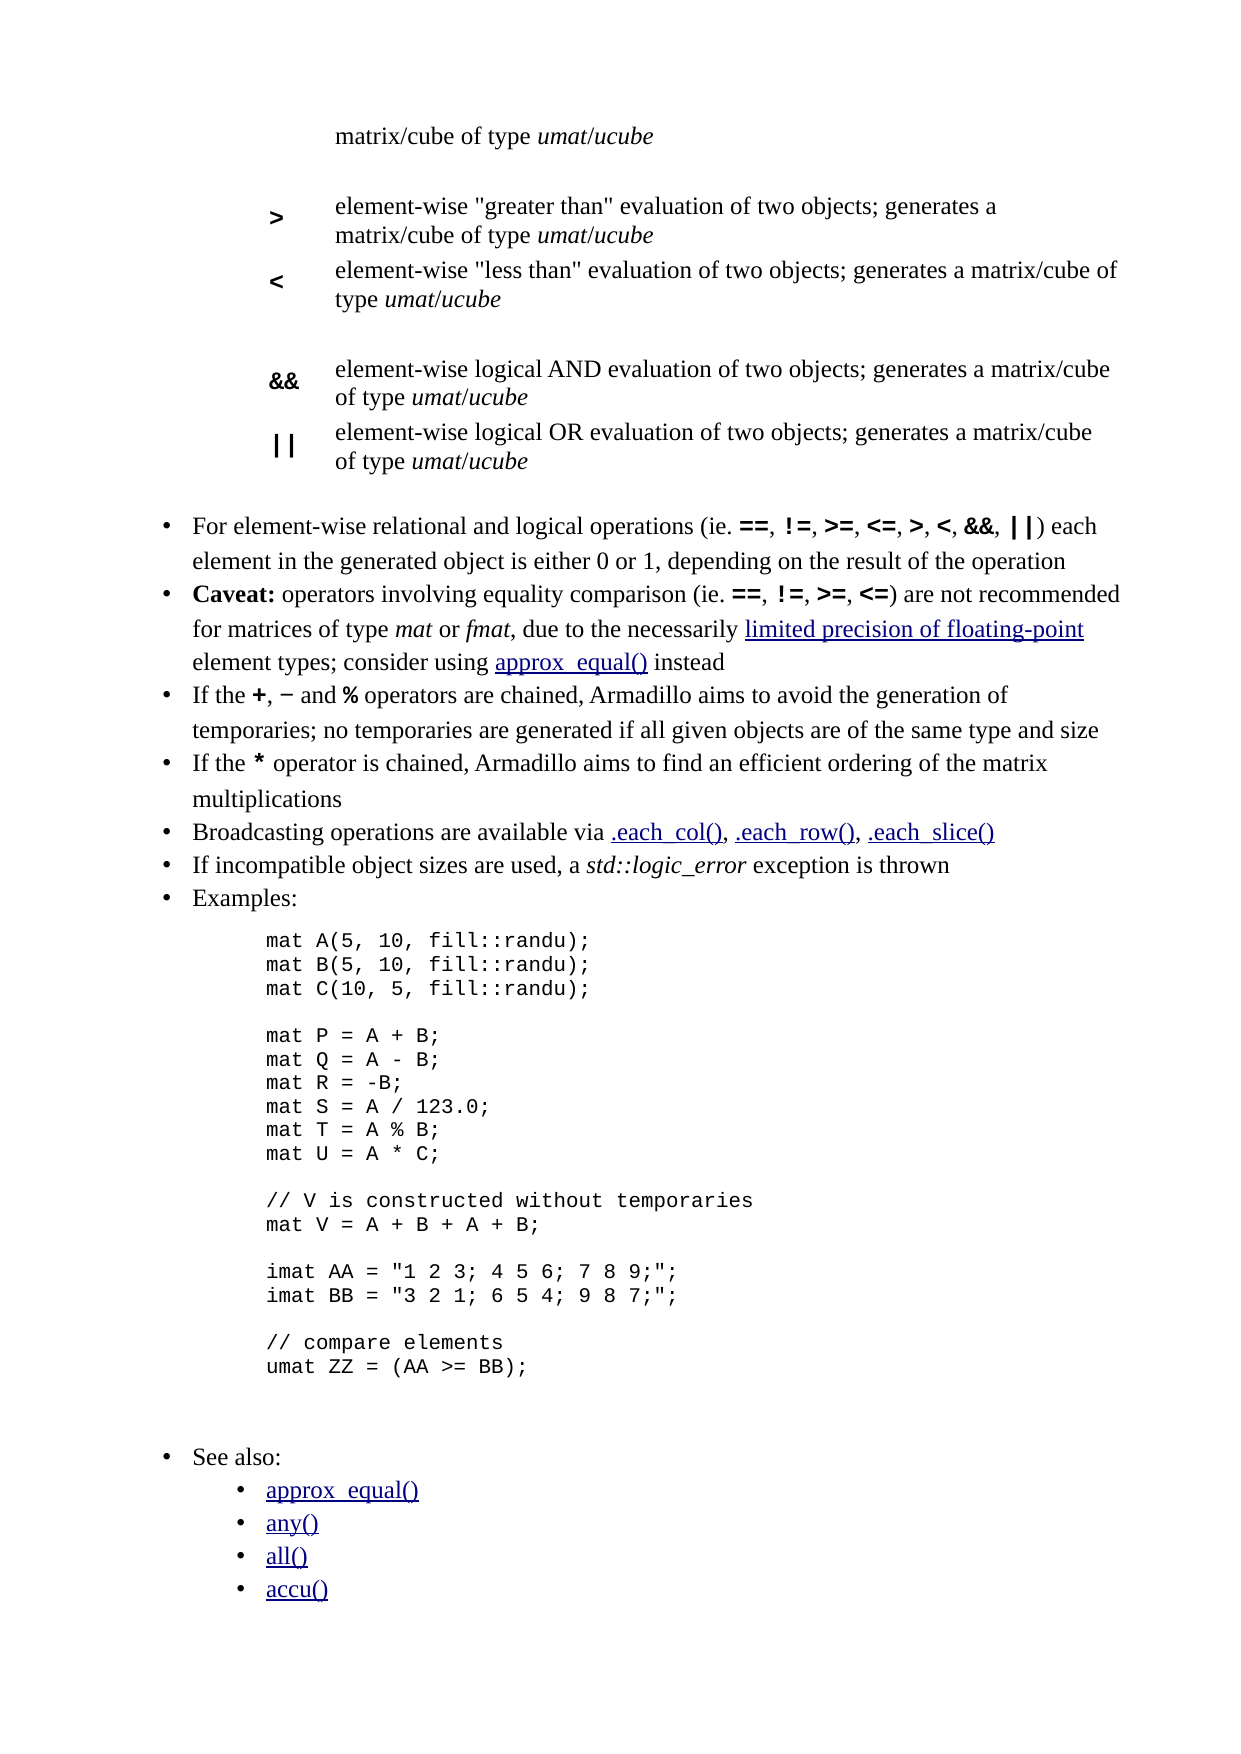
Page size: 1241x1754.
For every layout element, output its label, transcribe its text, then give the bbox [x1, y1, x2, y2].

list mat Q = A - B; [236, 1048, 1122, 1072]
list If the * operator is chained, Armadillo aims to find an efficient ordering of the matrix multiplications [162, 748, 1122, 812]
list all() [236, 1541, 1122, 1570]
list mat C(10, 5, fill::randu); [236, 978, 1122, 1001]
table_cell && [266, 351, 304, 414]
table_cell [332, 153, 1122, 188]
list umat ZZ = (AA >= BB); [236, 1356, 1122, 1379]
table_cell [266, 316, 304, 351]
list See also: [162, 1442, 1122, 1471]
list approx_equal() [236, 1475, 1122, 1504]
table_cell [304, 153, 332, 188]
list mat T = A % B; [236, 1119, 1122, 1143]
table_cell < [266, 252, 304, 316]
list any() [236, 1508, 1122, 1537]
table_cell [304, 414, 332, 478]
list // V is constructed without temporaries [236, 1190, 1122, 1214]
list mat A(5, 10, fill::randu); [236, 930, 1122, 954]
table_cell [304, 188, 332, 252]
list Caveat: operators involving equality comparison (ie. ==, !=, >=, <=) are not recommended for matrices of type mat or fmat, due to the necessarily limited precision of floating-point element types; consider using approx_equal() instead [162, 579, 1122, 676]
list For element-wise relational and logical operations (ie. ==, !=, >=, <=, >, <, &&, ||) each element in the generated object is either 0 or 1, depending on the result of the operation [162, 511, 1122, 575]
table_cell element-wise "less than" evaluation of two objects; generates a matrix/cube of type umat/ucube [332, 252, 1122, 316]
list accu() [236, 1574, 1122, 1603]
list Broadcasting operations are available via .each_col(), .each_row(), .each_slice() [162, 817, 1122, 845]
list If incompatible object sizes are used, a std::logic_error exception is thrown [162, 850, 1122, 878]
table_cell > [266, 188, 304, 252]
table_cell [266, 118, 304, 153]
table_cell [304, 351, 332, 414]
list mat P = A + B; [236, 1025, 1122, 1048]
list mat R = -B; [236, 1072, 1122, 1096]
list imat AA = "1 2 3; 4 5 6; 7 8 9;"; [236, 1261, 1122, 1285]
list mat V = A + B + A + B; [236, 1214, 1122, 1238]
list imat BB = "3 2 1; 6 5 4; 9 8 7;"; [236, 1285, 1122, 1309]
list mat U = A * C; [236, 1143, 1122, 1167]
list mat B(5, 10, fill::randu); [236, 954, 1122, 978]
list Examples: [162, 883, 1122, 911]
table_cell [266, 153, 304, 188]
table_cell [304, 316, 332, 351]
table_cell element-wise logical AND evaluation of two objects; generates a matrix/cube of type umat/ucube [332, 351, 1122, 414]
table_cell matrix/cube of type umat/ucube [332, 118, 1122, 153]
list mat S = A / 123.0; [236, 1096, 1122, 1119]
table_cell || [266, 414, 304, 478]
table_cell [304, 118, 332, 153]
table_cell [332, 316, 1122, 351]
table_cell element-wise logical OR evaluation of two objects; generates a matrix/cube of type umat/ucube [332, 414, 1122, 478]
table_cell element-wise "greater than" evaluation of two objects; generates a matrix/cube of type umat/ucube [332, 188, 1122, 252]
list // compare elements [236, 1332, 1122, 1356]
list If the +, − and % operators are chained, Armadillo aims to avoid the generation of temporaries; no temporaries are generated if all given objects are of the same type and size [162, 680, 1122, 744]
table_cell [304, 252, 332, 316]
